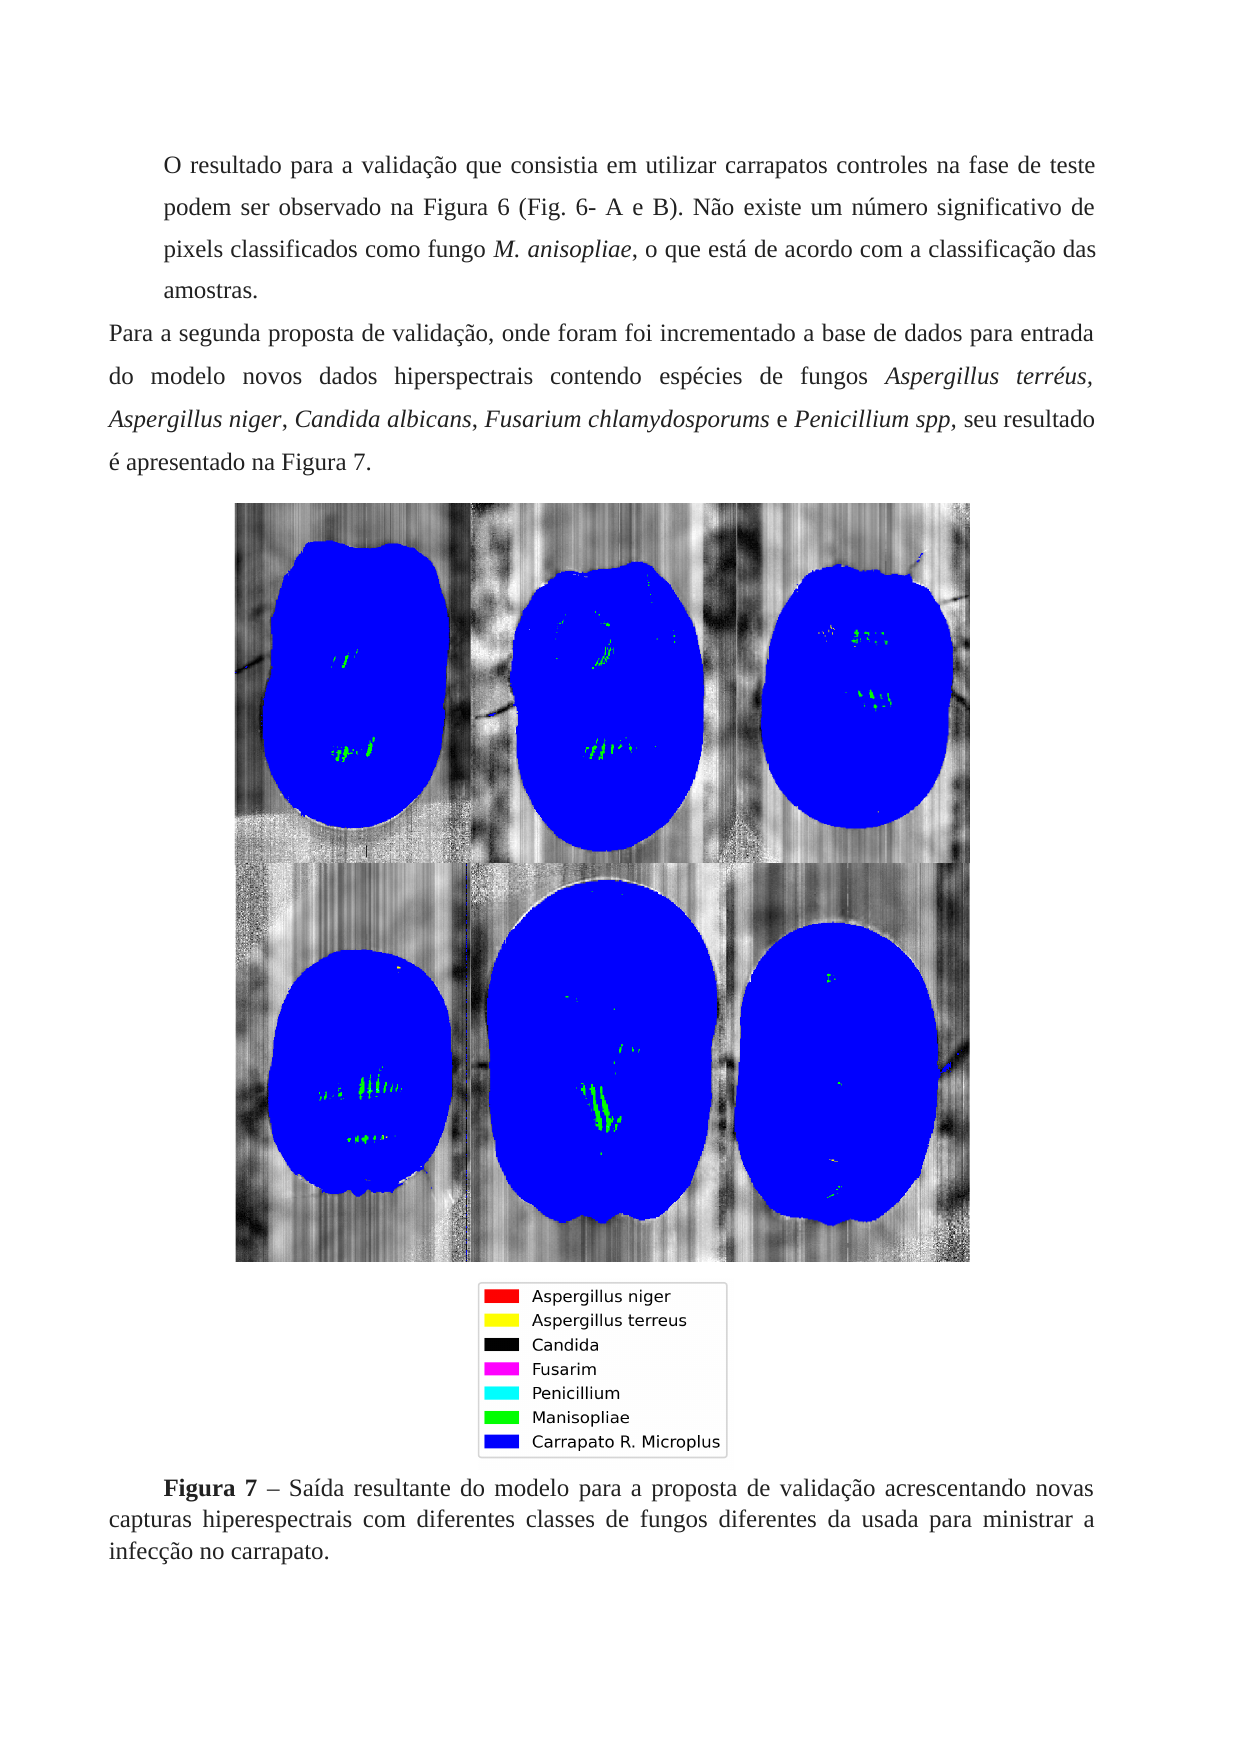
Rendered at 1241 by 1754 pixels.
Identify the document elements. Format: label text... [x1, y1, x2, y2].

text Para a segunda proposta de validação, onde foram foi incrementado a base de dados para entrada do modelo novos dados hiperspectrais contendo espécies de fungos Aspergillus terréus, Aspergillus niger, Candida albicans, Fusarium chlamydosporums e Penicillium spp, seu resultado é apresentado na Figura 7. [108, 318, 1096, 476]
text Figura 7 – Saída resultante do modelo para a proposta de validação acrescentando novas capturas hiperespectrais com diferentes classes de fungos diferentes da usada para ministrar a infecção no carrapato. [108, 513, 1096, 1564]
text O resultado para a validação que consistia em utilizar carrapatos controles na fase de teste podem ser observado na Figura 6 (Fig. 6- A e B). Não existe um número significativo de pixels classificados como fungo M. anisopliae, o que está de acordo com a classificação das amostras. [163, 150, 1097, 304]
